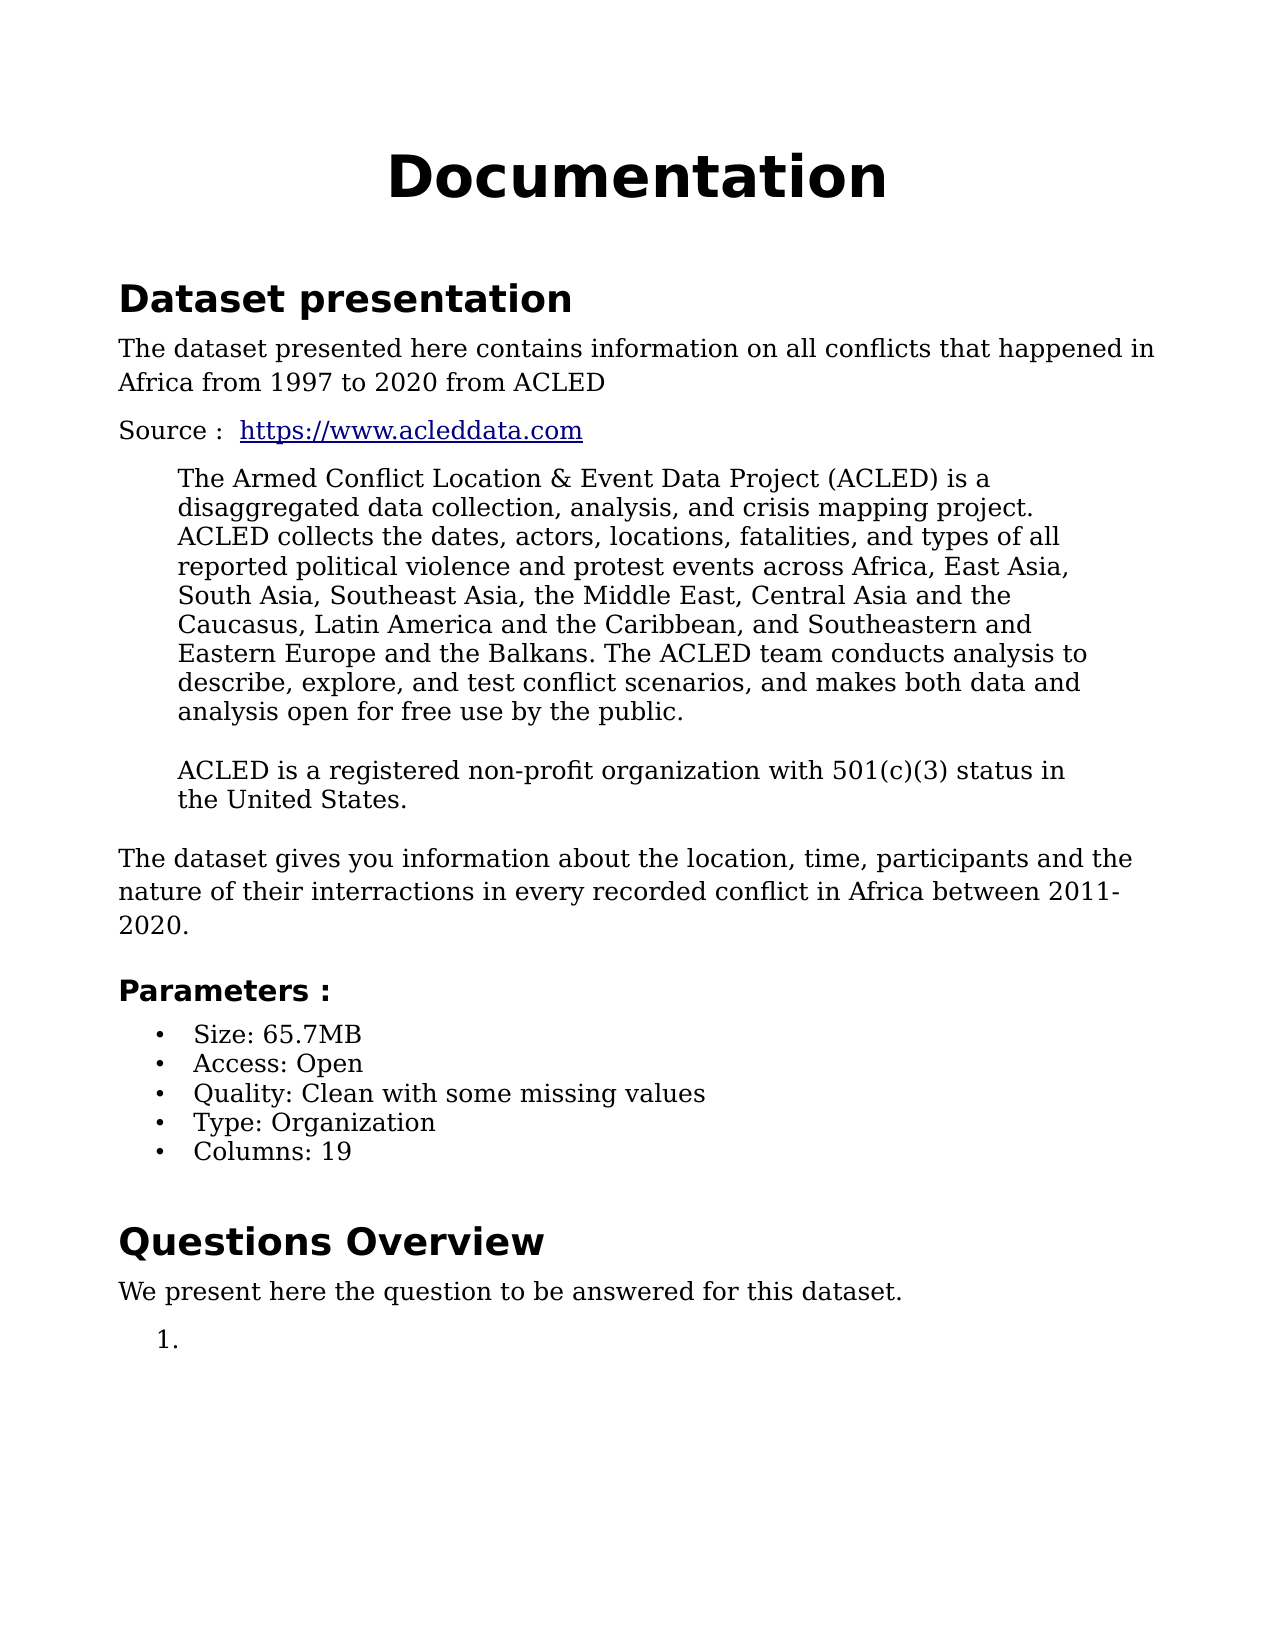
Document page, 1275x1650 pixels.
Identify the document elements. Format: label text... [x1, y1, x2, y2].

title Documentation [118, 143, 1157, 211]
list Type: Organization [156, 1108, 1157, 1137]
text The dataset presented here contains information on all conflicts that happened in Africa from 1997 to 2020 from ACLED [118, 334, 1157, 397]
list Columns: 19 [156, 1137, 1157, 1166]
subtitle Questions Overview [118, 1220, 1157, 1264]
text We present here the question to be answered for this dataset. [118, 1277, 1157, 1306]
text The Armed Conflict Location & Event Data Project (ACLED) is a disaggregated data collection, analysis, and crisis mapping project. ACLED collects the dates, actors, locations, fatalities, and types of all reported political violence and protest events across Africa, East Asia, South Asia, Southeast Asia, the Middle East, Central Asia and the Caucasus, Latin America and the Caribbean, and Southeastern and Eastern Europe and the Balkans. The ACLED team conducts analysis to describe, explore, and test conflict scenarios, and makes both data and analysis open for free use by the public. [177, 464, 1098, 727]
text The dataset gives you information about the location, time, participants and the nature of their interractions in every recorded conflict in Africa between 2011-2020. [118, 844, 1157, 940]
subtitle Dataset presentation [118, 278, 1157, 322]
text Source : https://www.acleddata.com [118, 416, 1157, 445]
list Quality: Clean with some missing values [156, 1079, 1157, 1108]
list Size: 65.7MB [156, 1020, 1157, 1049]
subtitle Parameters : [118, 974, 1157, 1008]
text ACLED is a registered non-profit organization with 501(c)(3) status in the United States. [177, 756, 1098, 814]
list Access: Open [156, 1049, 1157, 1079]
